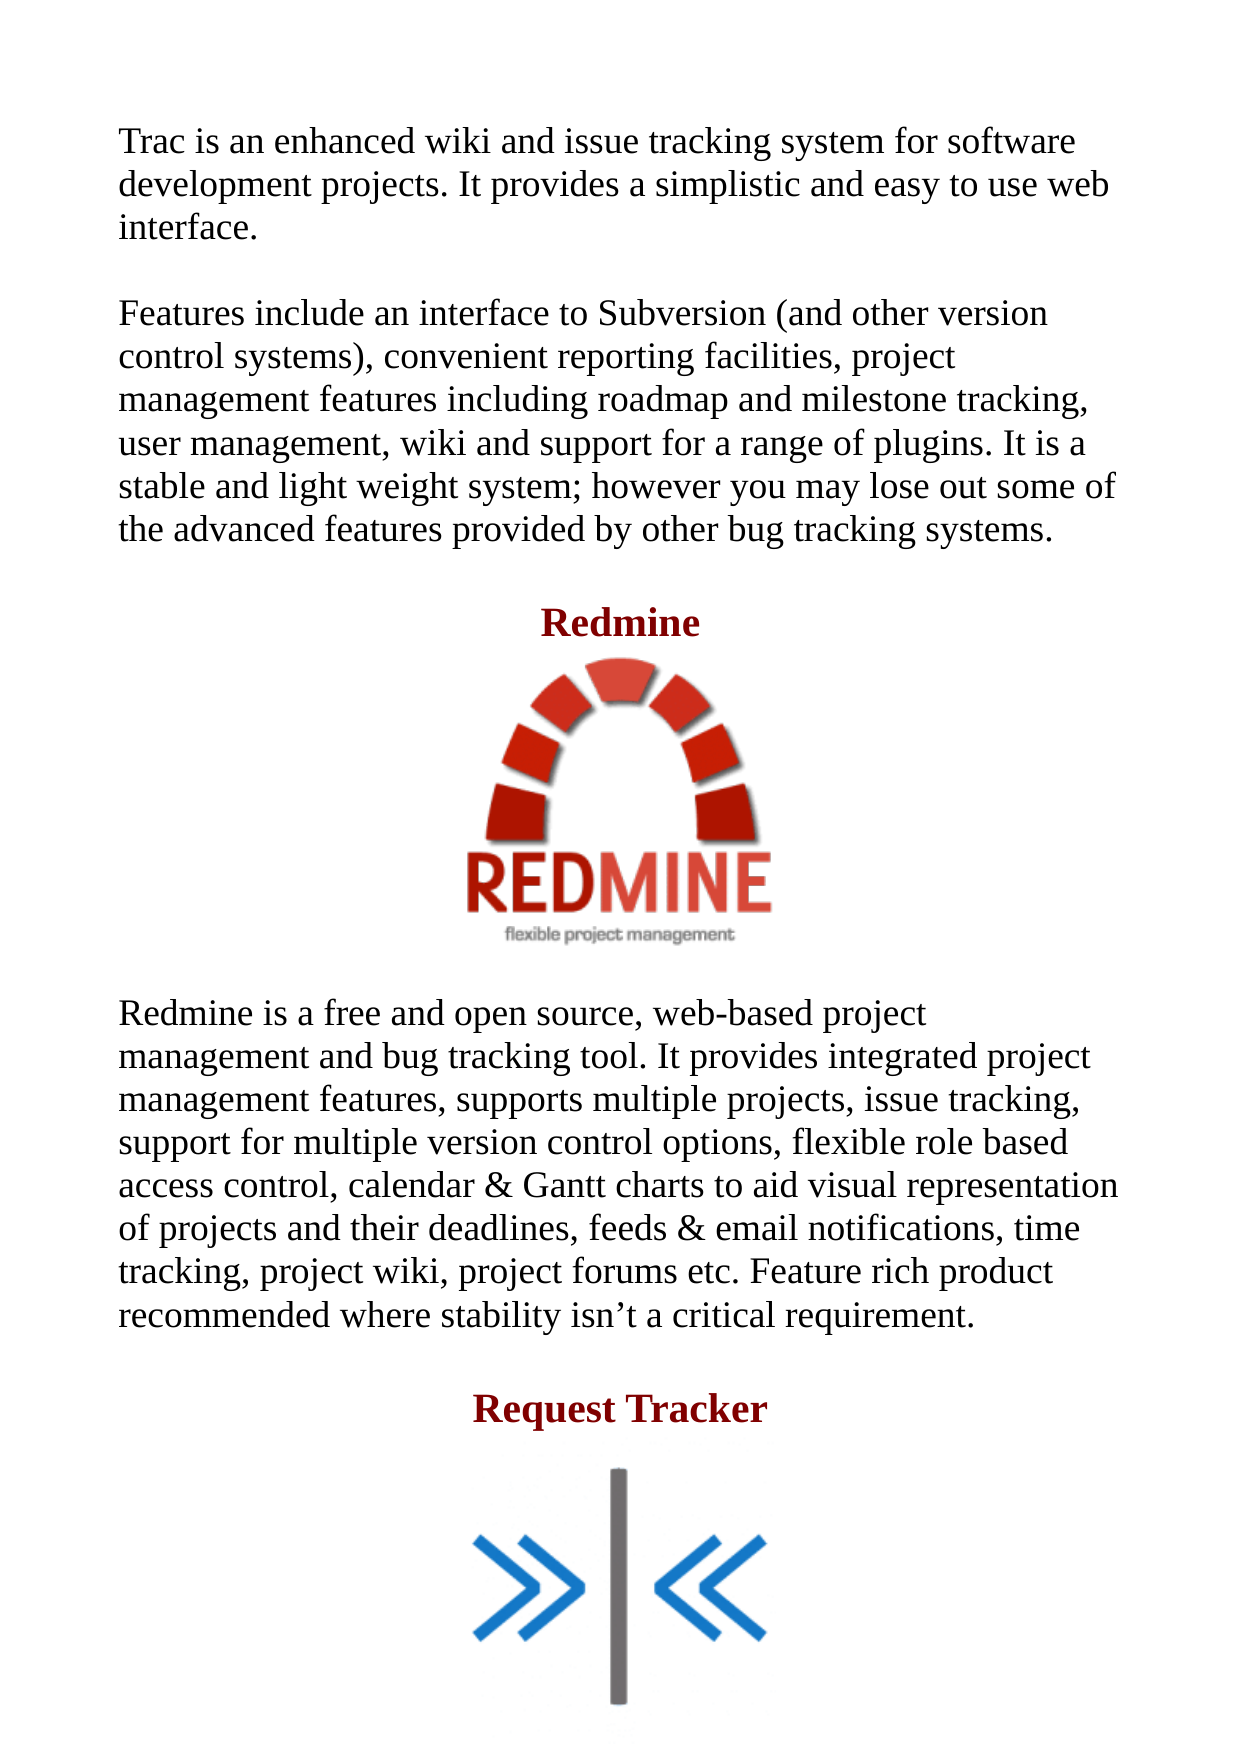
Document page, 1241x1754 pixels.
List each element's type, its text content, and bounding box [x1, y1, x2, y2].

picture [463, 1431, 777, 1744]
text Request Tracker [118, 1383, 1122, 1431]
picture [463, 645, 777, 958]
text Features include an interface to Subversion (and other version control systems), convenient reporting facilities, project management features including roadmap and milestone tracking, user management, wiki and support for a range of plugins. It is a stable and light weight system; however you may lose out some of the advanced features provided by other bug tracking systems. [118, 291, 1122, 549]
text Redmine [118, 597, 1122, 645]
text Trac is an enhanced wiki and issue tracking system for software development projects. It provides a simplistic and easy to use web interface. [118, 118, 1122, 247]
text Redmine is a free and open source, web-based project management and bug tracking tool. It provides integrated project management features, supports multiple projects, issue tracking, support for multiple version control options, flexible role based access control, calendar & Gantt charts to aid visual representation of projects and their deadlines, feeds & email notifications, time tracking, project wiki, project forums etc. Feature rich product recommended where stability isn’t a critical requirement. [118, 990, 1122, 1335]
